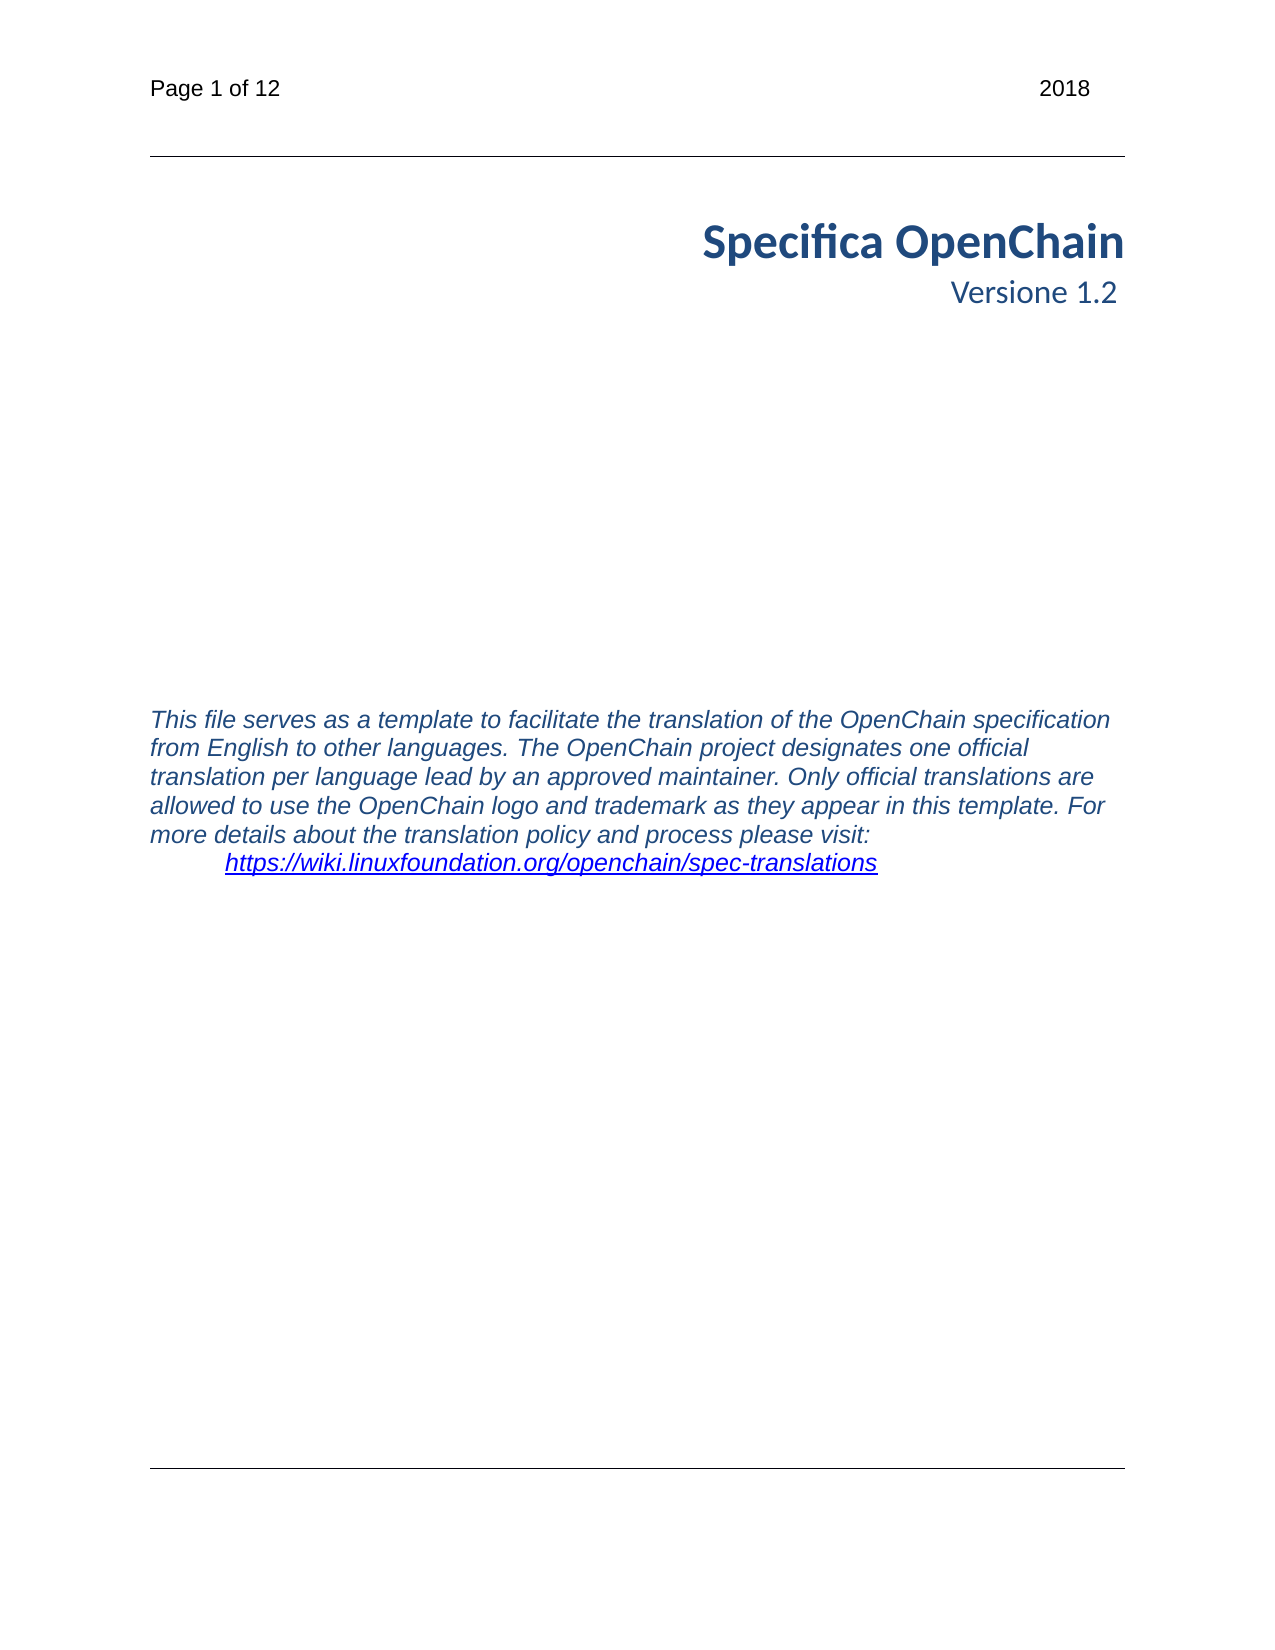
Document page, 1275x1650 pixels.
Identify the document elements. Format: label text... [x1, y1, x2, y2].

text Specifica OpenChain [150, 210, 1125, 271]
text https://wiki.linuxfoundation.org/openchain/spec-translations [150, 848, 1125, 877]
text This file serves as a template to facilitate the translation of the OpenChain specification from English to other languages. The OpenChain project designates one official translation per language lead by an approved maintainer. Only official translations are allowed to use the OpenChain logo and trademark as they appear in this template. For more details about the translation policy and process please visit: [150, 705, 1125, 848]
text Versione 1.2 [150, 271, 1125, 312]
